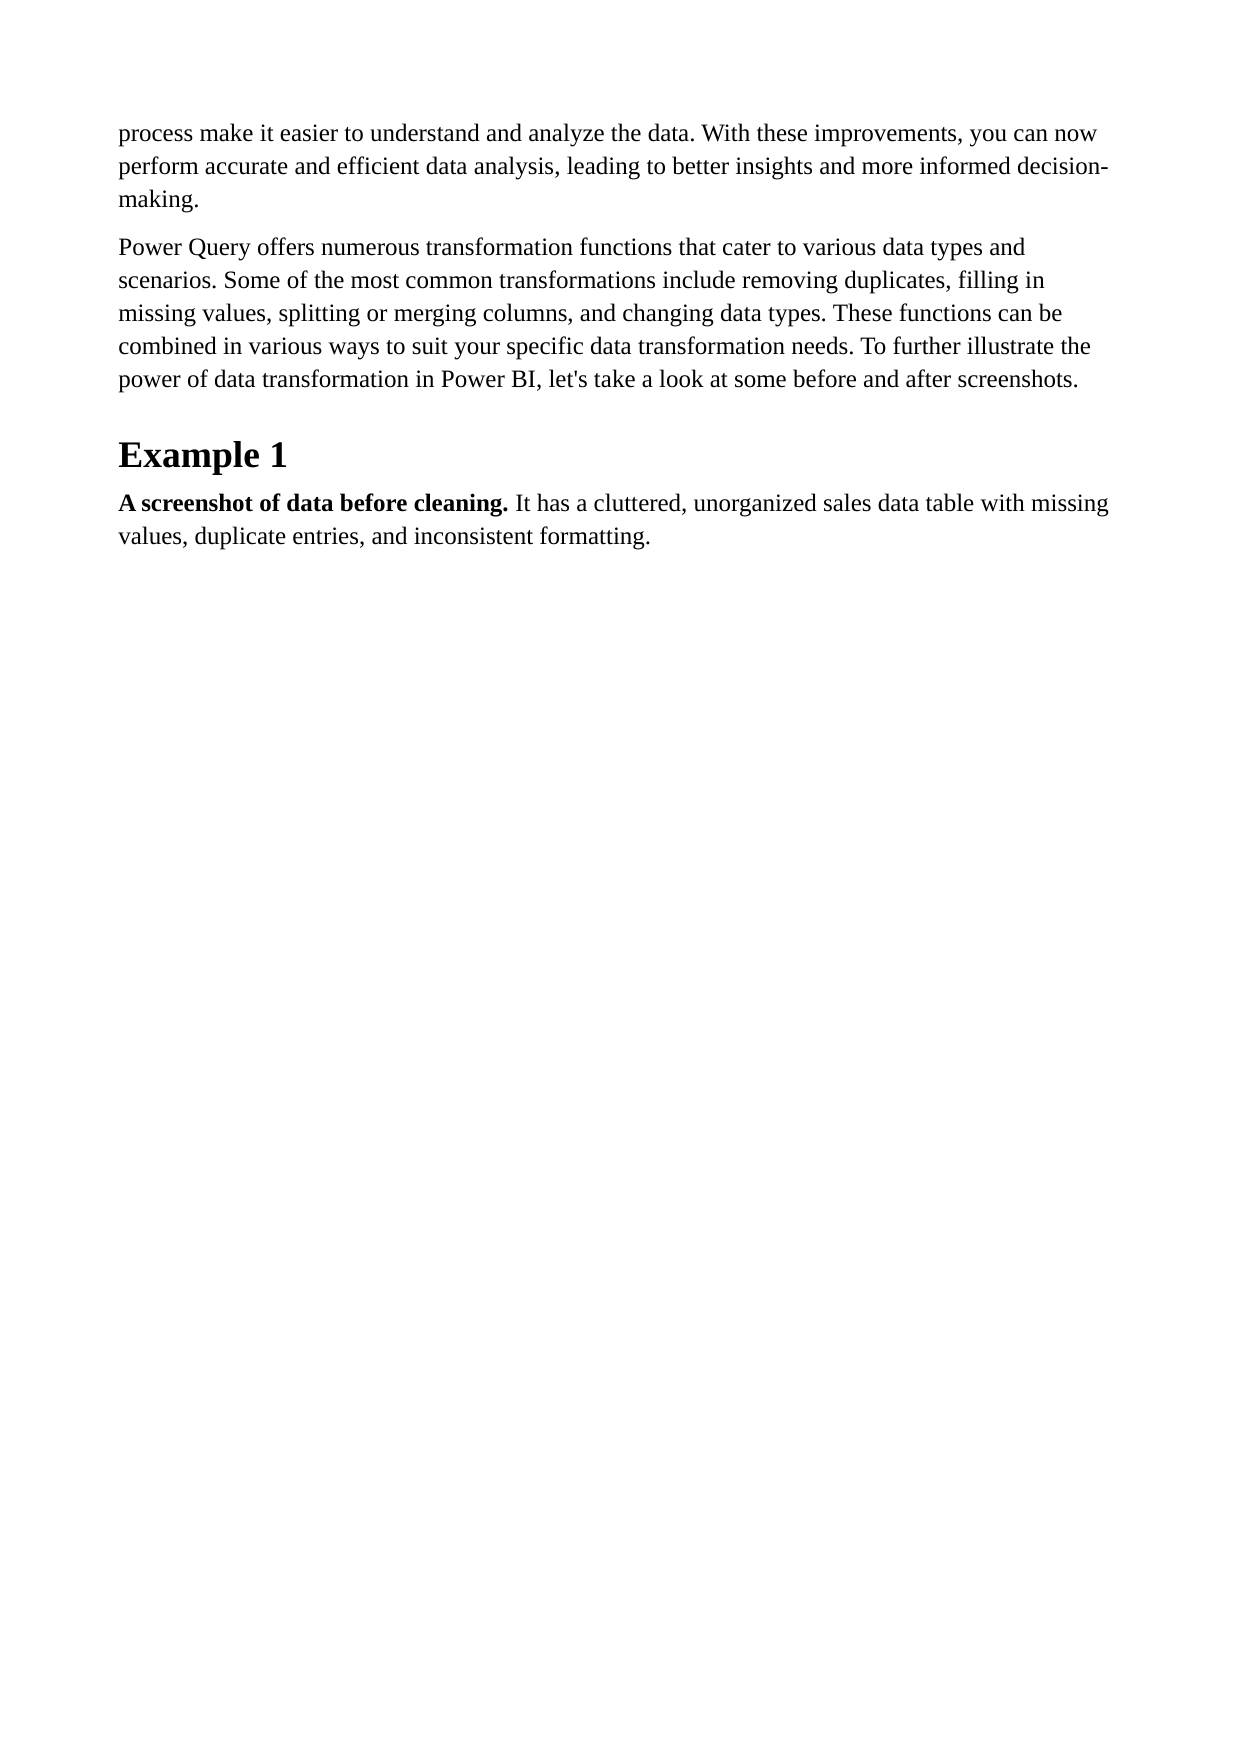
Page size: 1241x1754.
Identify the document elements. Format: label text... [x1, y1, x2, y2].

subtitle Example 1 [118, 432, 1122, 475]
text Power Query offers numerous transformation functions that cater to various data types and scenarios. Some of the most common transformations include removing duplicates, filling in missing values, splitting or merging columns, and changing data types. These functions can be combined in various ways to suit your specific data transformation needs. To further illustrate the power of data transformation in Power BI, let's take a look at some before and after screenshots. [118, 232, 1122, 393]
text process make it easier to understand and analyze the data. With these improvements, you can now perform accurate and efficient data analysis, leading to better insights and more informed decision-making. [118, 118, 1122, 213]
text A screenshot of data before cleaning. It has a cluttered, unorganized sales data table with missing values, duplicate entries, and inconsistent formatting. [118, 488, 1122, 550]
